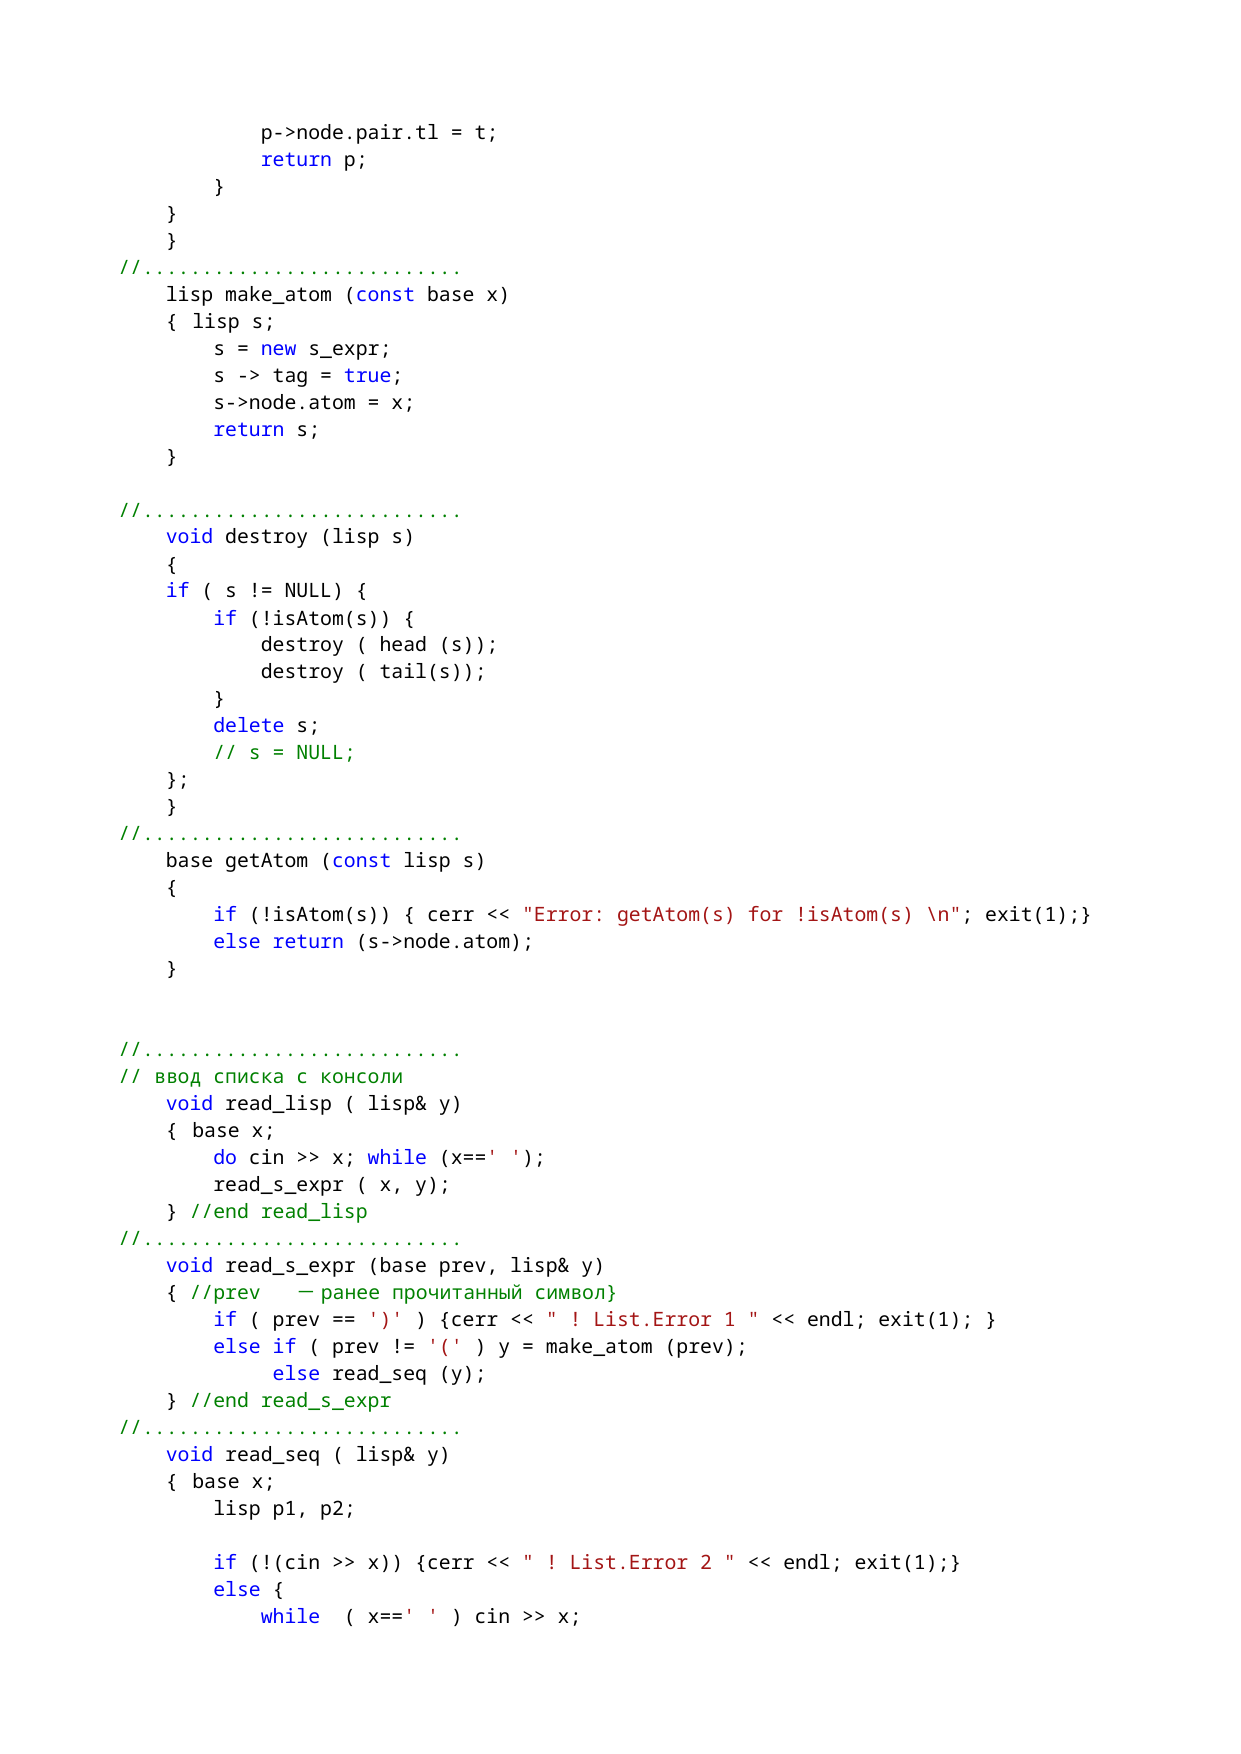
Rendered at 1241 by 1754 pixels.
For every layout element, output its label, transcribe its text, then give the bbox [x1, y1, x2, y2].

text { //prev － ранее прочитанный символ} [118, 1278, 1122, 1305]
text if ( prev == ')' ) {cerr << " ! List.Error 1 " << endl; exit(1); } [118, 1305, 1122, 1332]
text { [118, 550, 1122, 577]
text destroy ( head (s)); [118, 631, 1122, 658]
text //........................... [118, 819, 1122, 847]
text //........................... [118, 496, 1122, 523]
text lisp make_atom (const base x) [118, 280, 1122, 307]
text //........................... [118, 1035, 1122, 1062]
text read_s_expr ( x, y); [118, 1170, 1122, 1197]
text base getAtom (const lisp s) [118, 847, 1122, 873]
text // ввод списка с консоли [118, 1062, 1122, 1089]
text } [118, 172, 1122, 199]
text { lisp s; [118, 307, 1122, 334]
text } [118, 199, 1122, 226]
text if (!(cin >> x)) {cerr << " ! List.Error 2 " << endl; exit(1);} [118, 1548, 1122, 1575]
text // s = NULL; [118, 739, 1122, 766]
text void read_seq ( lisp& y) [118, 1440, 1122, 1467]
text delete s; [118, 712, 1122, 739]
text } [118, 954, 1122, 981]
text s->node.atom = x; [118, 388, 1122, 415]
text void read_lisp ( lisp& y) [118, 1089, 1122, 1116]
text else { [118, 1575, 1122, 1602]
text } //end read_lisp [118, 1197, 1122, 1224]
text //........................... [118, 253, 1122, 280]
text p->node.pair.tl = t; [118, 118, 1122, 145]
text else if ( prev != '(' ) y = make_atom (prev); [118, 1332, 1122, 1359]
text } //end read_s_expr [118, 1386, 1122, 1413]
text } [118, 442, 1122, 469]
text if (!isAtom(s)) { cerr << "Error: getAtom(s) for !isAtom(s) \n"; exit(1);} [118, 901, 1122, 927]
text { base x; [118, 1116, 1122, 1143]
text } [118, 685, 1122, 712]
text void destroy (lisp s) [118, 523, 1122, 550]
text s = new s_expr; [118, 334, 1122, 361]
text destroy ( tail(s)); [118, 658, 1122, 685]
text while ( x==' ' ) cin >> x; [118, 1602, 1122, 1629]
text { base x; [118, 1467, 1122, 1494]
text return p; [118, 145, 1122, 172]
text void read_s_expr (base prev, lisp& y) [118, 1251, 1122, 1278]
text else read_seq (y); [118, 1359, 1122, 1386]
text } [118, 793, 1122, 819]
text else return (s->node.atom); [118, 927, 1122, 954]
text }; [118, 766, 1122, 793]
text if ( s != NULL) { [118, 577, 1122, 604]
text do cin >> x; while (x==' '); [118, 1143, 1122, 1170]
text if (!isAtom(s)) { [118, 604, 1122, 631]
text //........................... [118, 1224, 1122, 1251]
text //........................... [118, 1413, 1122, 1440]
text { [118, 873, 1122, 901]
text s -> tag = true; [118, 361, 1122, 388]
text return s; [118, 415, 1122, 442]
text } [118, 226, 1122, 253]
text lisp p1, p2; [118, 1494, 1122, 1521]
